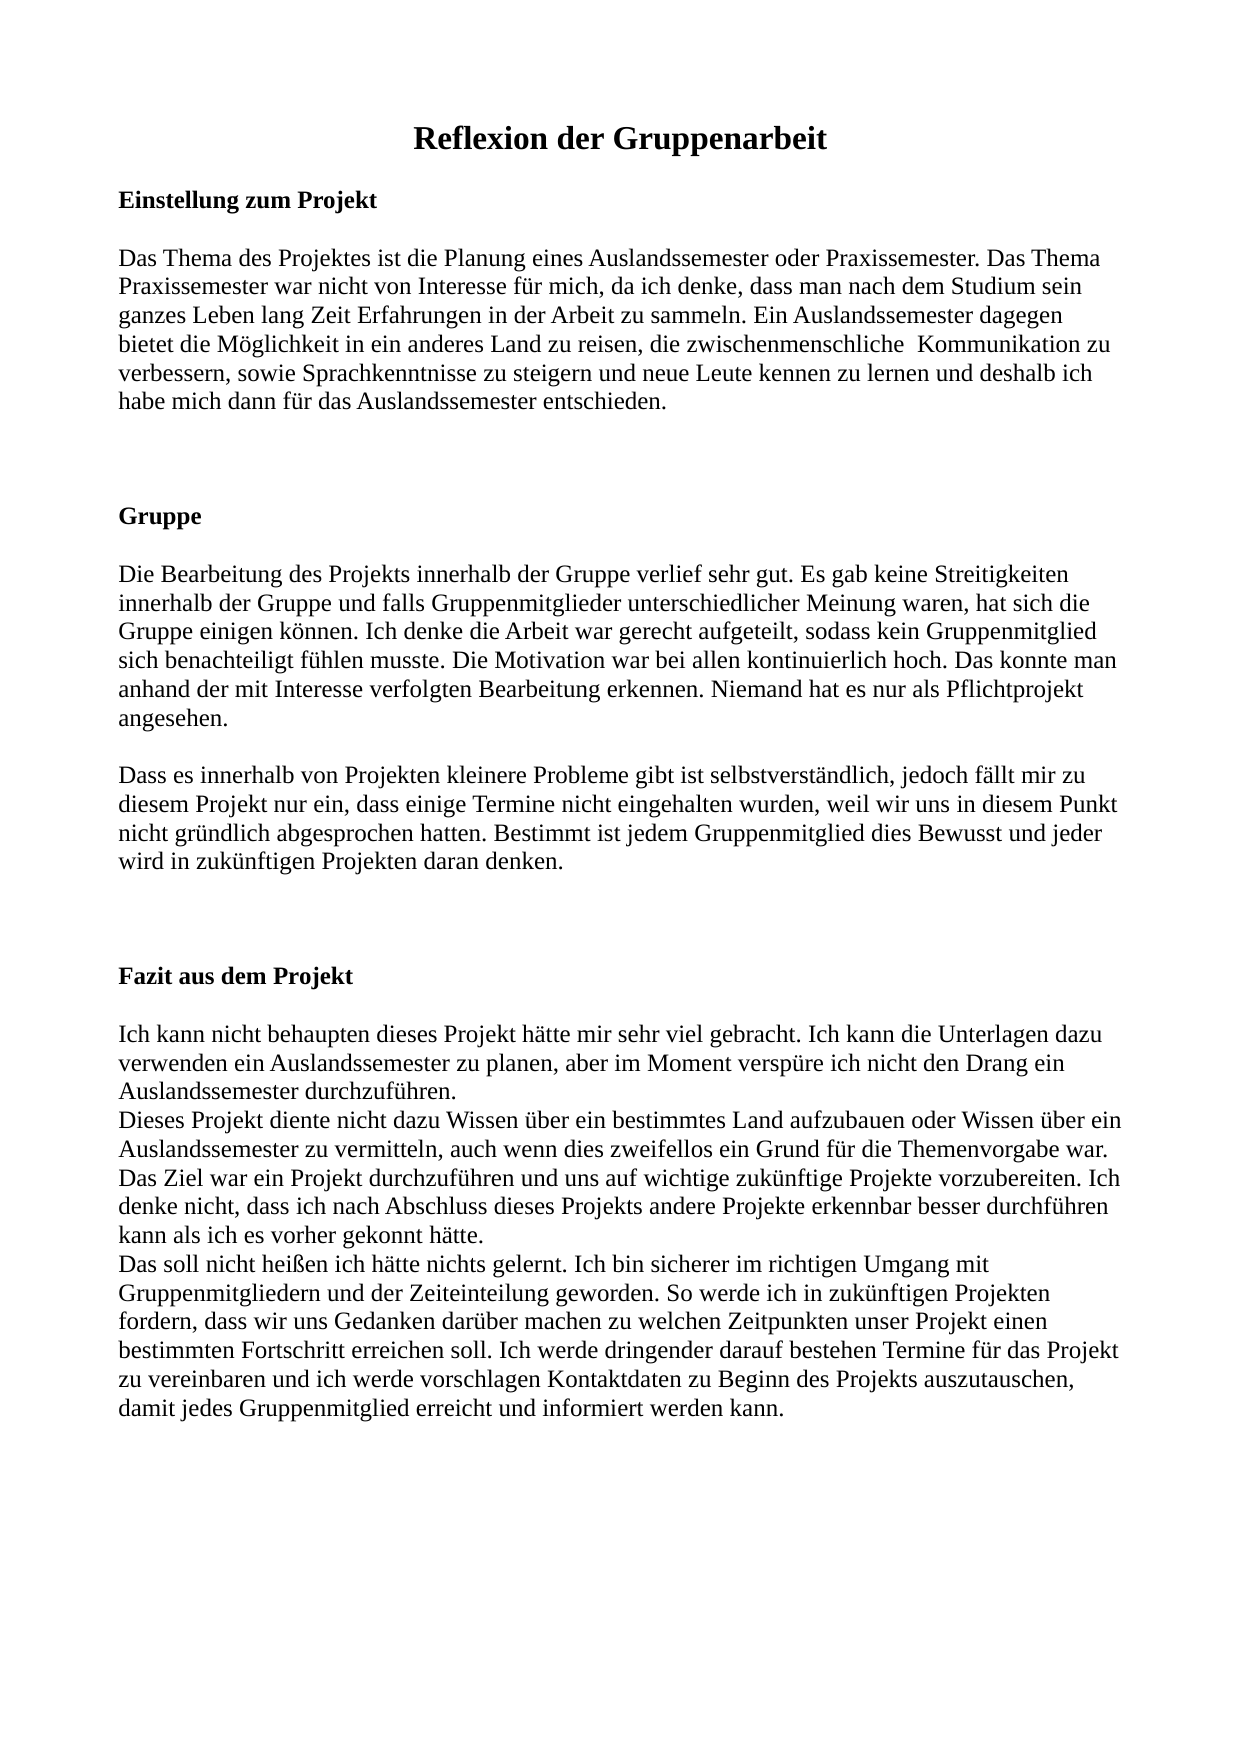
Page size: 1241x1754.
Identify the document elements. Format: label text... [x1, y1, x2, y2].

text Gruppe [118, 501, 1122, 530]
text Ich kann nicht behaupten dieses Projekt hätte mir sehr viel gebracht. Ich kann die Unterlagen dazu verwenden ein Auslandssemester zu planen, aber im Moment verspüre ich nicht den Drang ein Auslandssemester durchzuführen. [118, 1019, 1122, 1105]
text Dass es innerhalb von Projekten kleinere Probleme gibt ist selbstverständlich, jedoch fällt mir zu diesem Projekt nur ein, dass einige Termine nicht eingehalten wurden, weil wir uns in diesem Punkt nicht gründlich abgesprochen hatten. Bestimmt ist jedem Gruppenmitglied dies Bewusst und jeder wird in zukünftigen Projekten daran denken. [118, 760, 1122, 875]
text Die Bearbeitung des Projekts innerhalb der Gruppe verlief sehr gut. Es gab keine Streitigkeiten innerhalb der Gruppe und falls Gruppenmitglieder unterschiedlicher Meinung waren, hat sich die Gruppe einigen können. Ich denke die Arbeit war gerecht aufgeteilt, sodass kein Gruppenmitglied sich benachteiligt fühlen musste. Die Motivation war bei allen kontinuierlich hoch. Das konnte man anhand der mit Interesse verfolgten Bearbeitung erkennen. Niemand hat es nur als Pflichtprojekt angesehen. [118, 559, 1122, 731]
text Fazit aus dem Projekt [118, 961, 1122, 990]
text Einstellung zum Projekt [118, 185, 1122, 214]
text Das Thema des Projektes ist die Planung eines Auslandssemester oder Praxissemester. Das Thema Praxissemester war nicht von Interesse für mich, da ich denke, dass man nach dem Studium sein ganzes Leben lang Zeit Erfahrungen in der Arbeit zu sammeln. Ein Auslandssemester dagegen bietet die Möglichkeit in ein anderes Land zu reisen, die zwischenmenschliche Kommunikation zu verbessern, sowie Sprachkenntnisse zu steigern und neue Leute kennen zu lernen und deshalb ich habe mich dann für das Auslandssemester entschieden. [118, 243, 1122, 415]
text Reflexion der Gruppenarbeit [118, 118, 1122, 156]
text Das soll nicht heißen ich hätte nichts gelernt. Ich bin sicherer im richtigen Umgang mit Gruppenmitgliedern und der Zeiteinteilung geworden. So werde ich in zukünftigen Projekten fordern, dass wir uns Gedanken darüber machen zu welchen Zeitpunkten unser Projekt einen bestimmten Fortschritt erreichen soll. Ich werde dringender darauf bestehen Termine für das Projekt zu vereinbaren und ich werde vorschlagen Kontaktdaten zu Beginn des Projekts auszutauschen, damit jedes Gruppenmitglied erreicht und informiert werden kann. [118, 1249, 1122, 1421]
text Dieses Projekt diente nicht dazu Wissen über ein bestimmtes Land aufzubauen oder Wissen über ein Auslandssemester zu vermitteln, auch wenn dies zweifellos ein Grund für die Themenvorgabe war. Das Ziel war ein Projekt durchzuführen und uns auf wichtige zukünftige Projekte vorzubereiten. Ich denke nicht, dass ich nach Abschluss dieses Projekts andere Projekte erkennbar besser durchführen kann als ich es vorher gekonnt hätte. [118, 1105, 1122, 1249]
